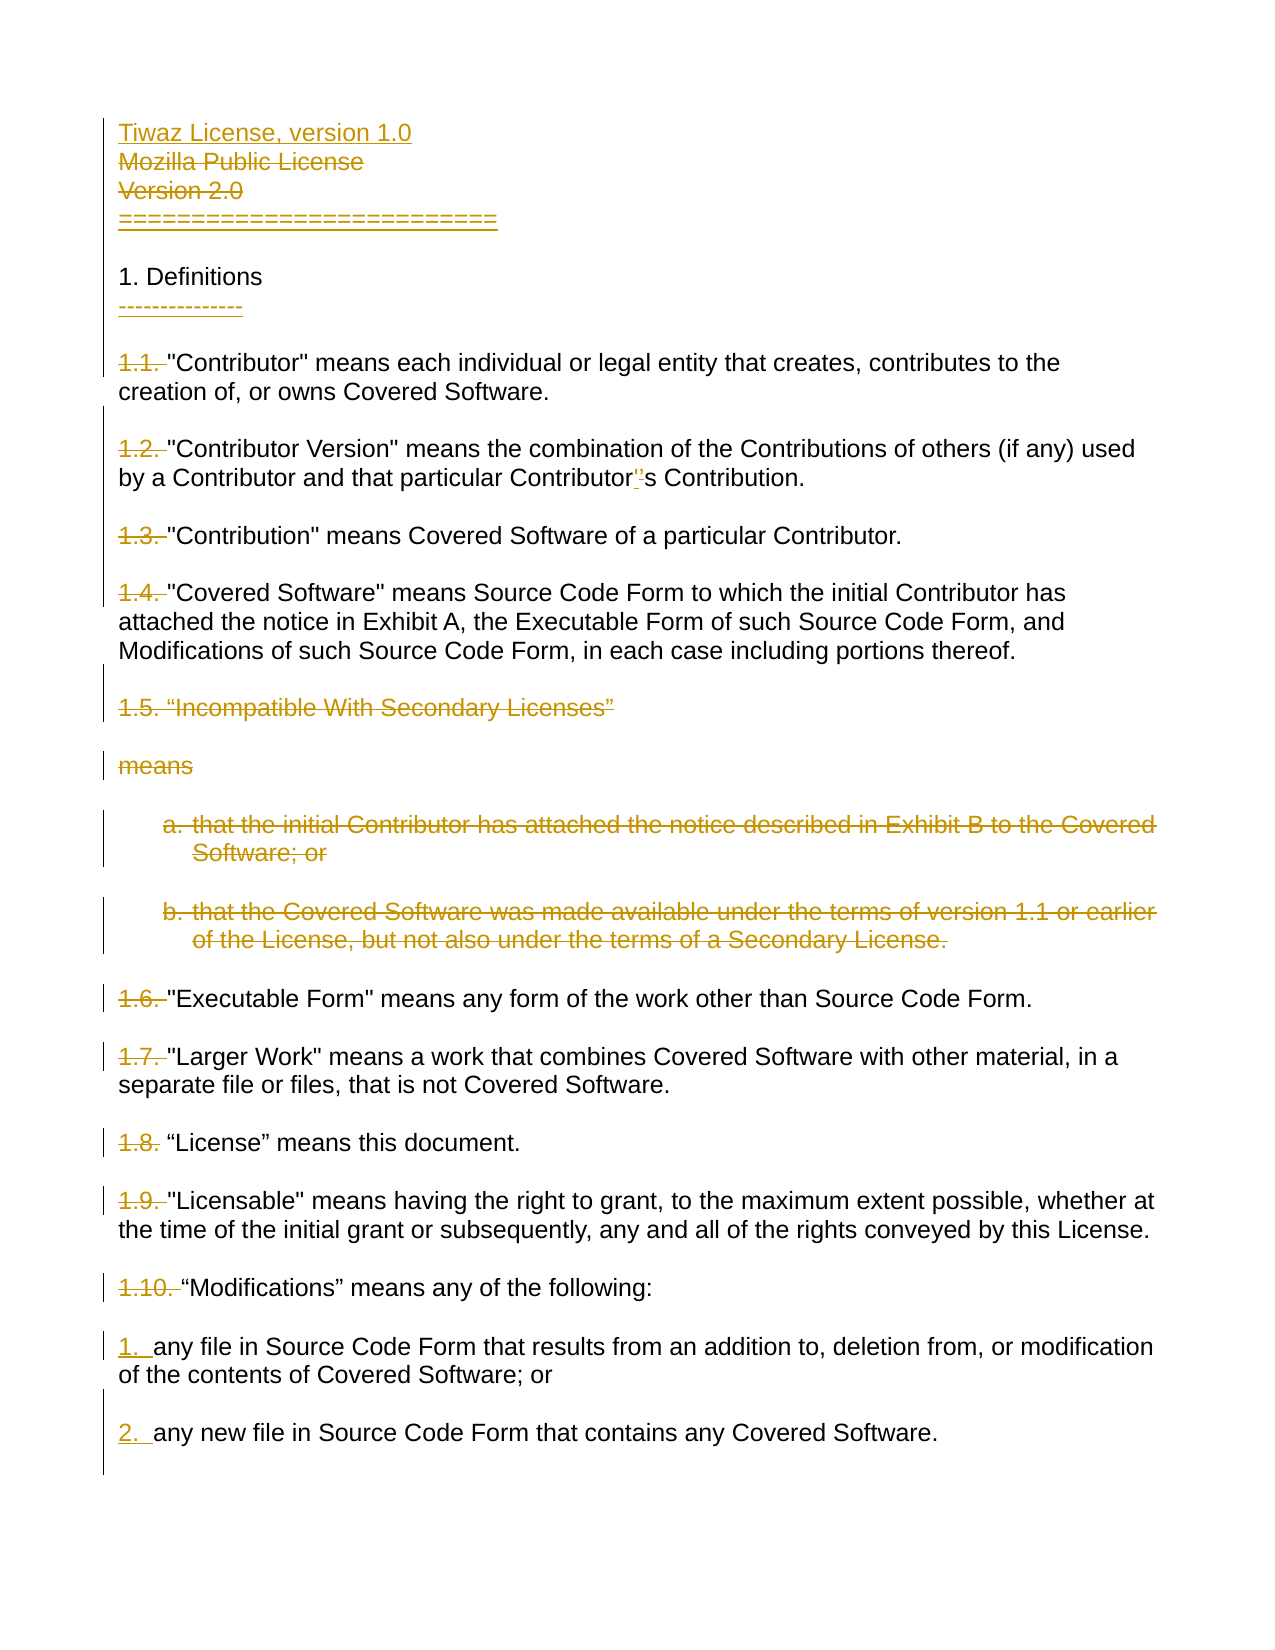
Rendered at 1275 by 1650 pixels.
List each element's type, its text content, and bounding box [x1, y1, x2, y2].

text "Contributor" means each individual or legal entity that creates, contributes to the creation of, or owns Covered Software. [118, 348, 1157, 406]
text 1. Definitions [118, 262, 1157, 291]
text "Covered Software" means Source Code Form to which the initial Contributor has attached the notice in Exhibit A, the Executable Form of such Source Code Form, and Modifications of such Source Code Form, in each case including portions thereof. [118, 578, 1157, 664]
subtitle “License” means this document."Licensable" means having the right to grant, to the maximum extent possible, whether at the time of the initial grant or subsequently, any and all of the rights conveyed by this License. [118, 1128, 1157, 1157]
subtitle “Modifications” means any of the following:1. any file in Source Code Form that results from an addition to, deletion from, or modification of the contents of Covered Software; or [118, 1273, 1157, 1302]
text "Contributor Version" means the combination of the Contributions of others (if any) used by a Contributor and that particular Contributor's Contribution. [118, 434, 1157, 492]
text ========================== [118, 147, 1157, 204]
text "Larger Work" means a work that combines Covered Software with other material, in a separate file or files, that is not Covered Software. [118, 1042, 1157, 1099]
subtitle "Executable Form" means any form of the work other than Source Code Form. [118, 693, 1157, 722]
text Tiwaz License, version 1.0 [118, 118, 1157, 147]
text 2. any new file in Source Code Form that contains any Covered Software. [118, 1418, 1157, 1446]
text --------------- [118, 291, 1157, 319]
text "Contribution" means Covered Software of a particular Contributor. [118, 521, 1157, 549]
